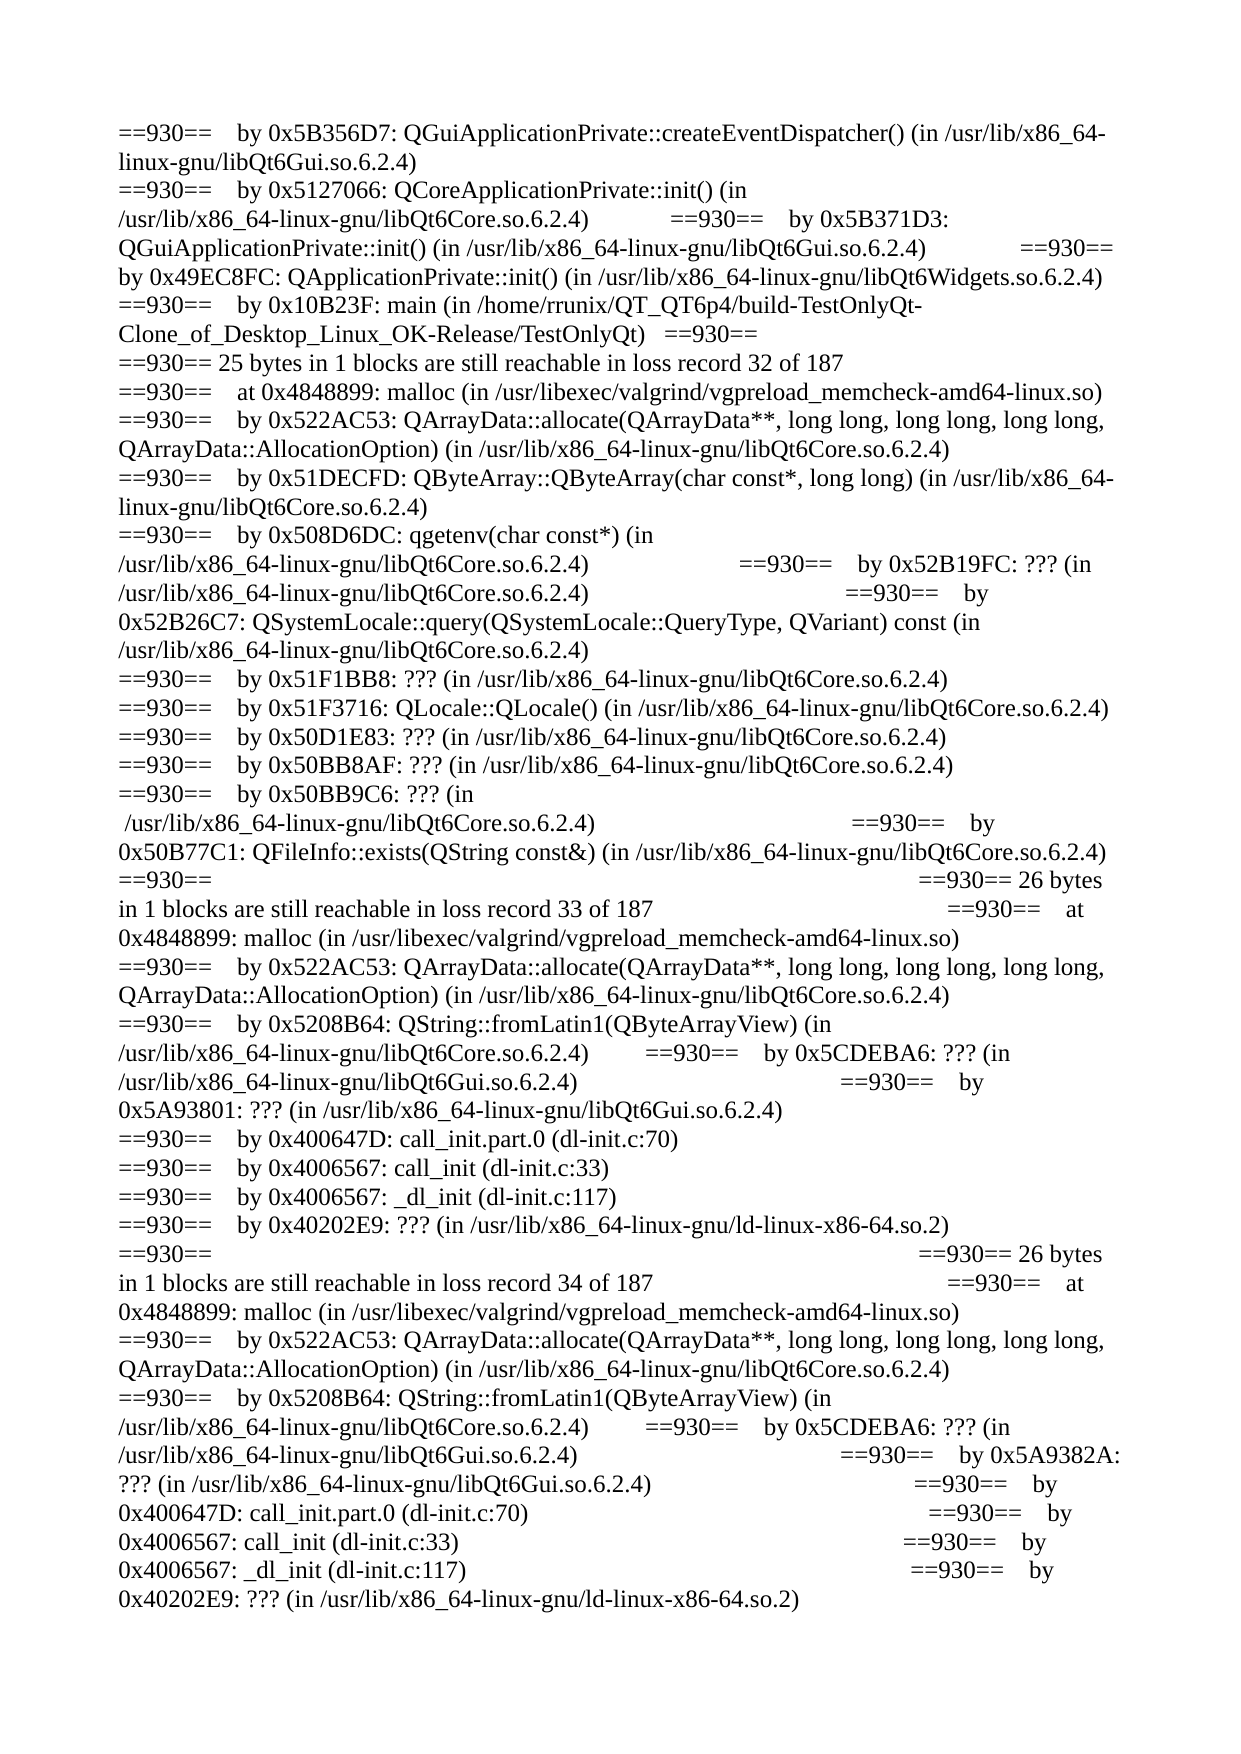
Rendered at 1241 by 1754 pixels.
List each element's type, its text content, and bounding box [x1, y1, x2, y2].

text /usr/lib/x86_64-linux-gnu/libQt6Core.so.6.2.4) ==930== by 0x50B77C1: QFileInfo::exists(QString const&) (in /usr/lib/x86_64-linux-gnu/libQt6Core.so.6.2.4) ==930== ==930== 26 bytes in 1 blocks are still reachable in loss record 33 of 187 ==930== at 0x4848899: malloc (in /usr/libexec/valgrind/vgpreload_memcheck-amd64-linux.so) ==930== by 0x522AC53: QArrayData::allocate(QArrayData**, long long, long long, long long, QArrayData::AllocationOption) (in /usr/lib/x86_64-linux-gnu/libQt6Core.so.6.2.4) ==930== by 0x5208B64: QString::fromLatin1(QByteArrayView) (in /usr/lib/x86_64-linux-gnu/libQt6Core.so.6.2.4) ==930== by 0x5CDEBA6: ??? (in /usr/lib/x86_64-linux-gnu/libQt6Gui.so.6.2.4) ==930== by 0x5A93801: ??? (in /usr/lib/x86_64-linux-gnu/libQt6Gui.so.6.2.4) ==930== by 0x400647D: call_init.part.0 (dl-init.c:70) ==930== by 0x4006567: call_init (dl-init.c:33) ==930== by 0x4006567: _dl_init (dl-init.c:117) ==930== by 0x40202E9: ??? (in /usr/lib/x86_64-linux-gnu/ld-linux-x86-64.so.2) ==930== ==930== 26 bytes in 1 blocks are still reachable in loss record 34 of 187 ==930== at 0x4848899: malloc (in /usr/libexec/valgrind/vgpreload_memcheck-amd64-linux.so) ==930== by 0x522AC53: QArrayData::allocate(QArrayData**, long long, long long, long long, QArrayData::AllocationOption) (in /usr/lib/x86_64-linux-gnu/libQt6Core.so.6.2.4) ==930== by 0x5208B64: QString::fromLatin1(QByteArrayView) (in /usr/lib/x86_64-linux-gnu/libQt6Core.so.6.2.4) ==930== by 0x5CDEBA6: ??? (in /usr/lib/x86_64-linux-gnu/libQt6Gui.so.6.2.4) ==930== by 0x5A9382A: ??? (in /usr/lib/x86_64-linux-gnu/libQt6Gui.so.6.2.4) ==930== by 0x400647D: call_init.part.0 (dl-init.c:70) ==930== by 0x4006567: call_init (dl-init.c:33) ==930== by 0x4006567: _dl_init (dl-init.c:117) ==930== by 0x40202E9: ??? (in /usr/lib/x86_64-linux-gnu/ld-linux-x86-64.so.2) [118, 808, 1122, 1613]
text ==930== by 0x5B356D7: QGuiApplicationPrivate::createEventDispatcher() (in /usr/lib/x86_64-linux-gnu/libQt6Gui.so.6.2.4) ==930== by 0x5127066: QCoreApplicationPrivate::init() (in /usr/lib/x86_64-linux-gnu/libQt6Core.so.6.2.4) ==930== by 0x5B371D3: QGuiApplicationPrivate::init() (in /usr/lib/x86_64-linux-gnu/libQt6Gui.so.6.2.4) ==930== by 0x49EC8FC: QApplicationPrivate::init() (in /usr/lib/x86_64-linux-gnu/libQt6Widgets.so.6.2.4) ==930== by 0x10B23F: main (in /home/rrunix/QT_QT6p4/build-TestOnlyQt-Clone_of_Desktop_Linux_OK-Release/TestOnlyQt) ==930== ==930== 25 bytes in 1 blocks are still reachable in loss record 32 of 187 ==930== at 0x4848899: malloc (in /usr/libexec/valgrind/vgpreload_memcheck-amd64-linux.so) ==930== by 0x522AC53: QArrayData::allocate(QArrayData**, long long, long long, long long, QArrayData::AllocationOption) (in /usr/lib/x86_64-linux-gnu/libQt6Core.so.6.2.4) ==930== by 0x51DECFD: QByteArray::QByteArray(char const*, long long) (in /usr/lib/x86_64-linux-gnu/libQt6Core.so.6.2.4) ==930== by 0x508D6DC: qgetenv(char const*) (in /usr/lib/x86_64-linux-gnu/libQt6Core.so.6.2.4) ==930== by 0x52B19FC: ??? (in /usr/lib/x86_64-linux-gnu/libQt6Core.so.6.2.4) ==930== by 0x52B26C7: QSystemLocale::query(QSystemLocale::QueryType, QVariant) const (in /usr/lib/x86_64-linux-gnu/libQt6Core.so.6.2.4) ==930== by 0x51F1BB8: ??? (in /usr/lib/x86_64-linux-gnu/libQt6Core.so.6.2.4) ==930== by 0x51F3716: QLocale::QLocale() (in /usr/lib/x86_64-linux-gnu/libQt6Core.so.6.2.4) ==930== by 0x50D1E83: ??? (in /usr/lib/x86_64-linux-gnu/libQt6Core.so.6.2.4) ==930== by 0x50BB8AF: ??? (in /usr/lib/x86_64-linux-gnu/libQt6Core.so.6.2.4) ==930== by 0x50BB9C6: ??? (in [118, 118, 1122, 808]
